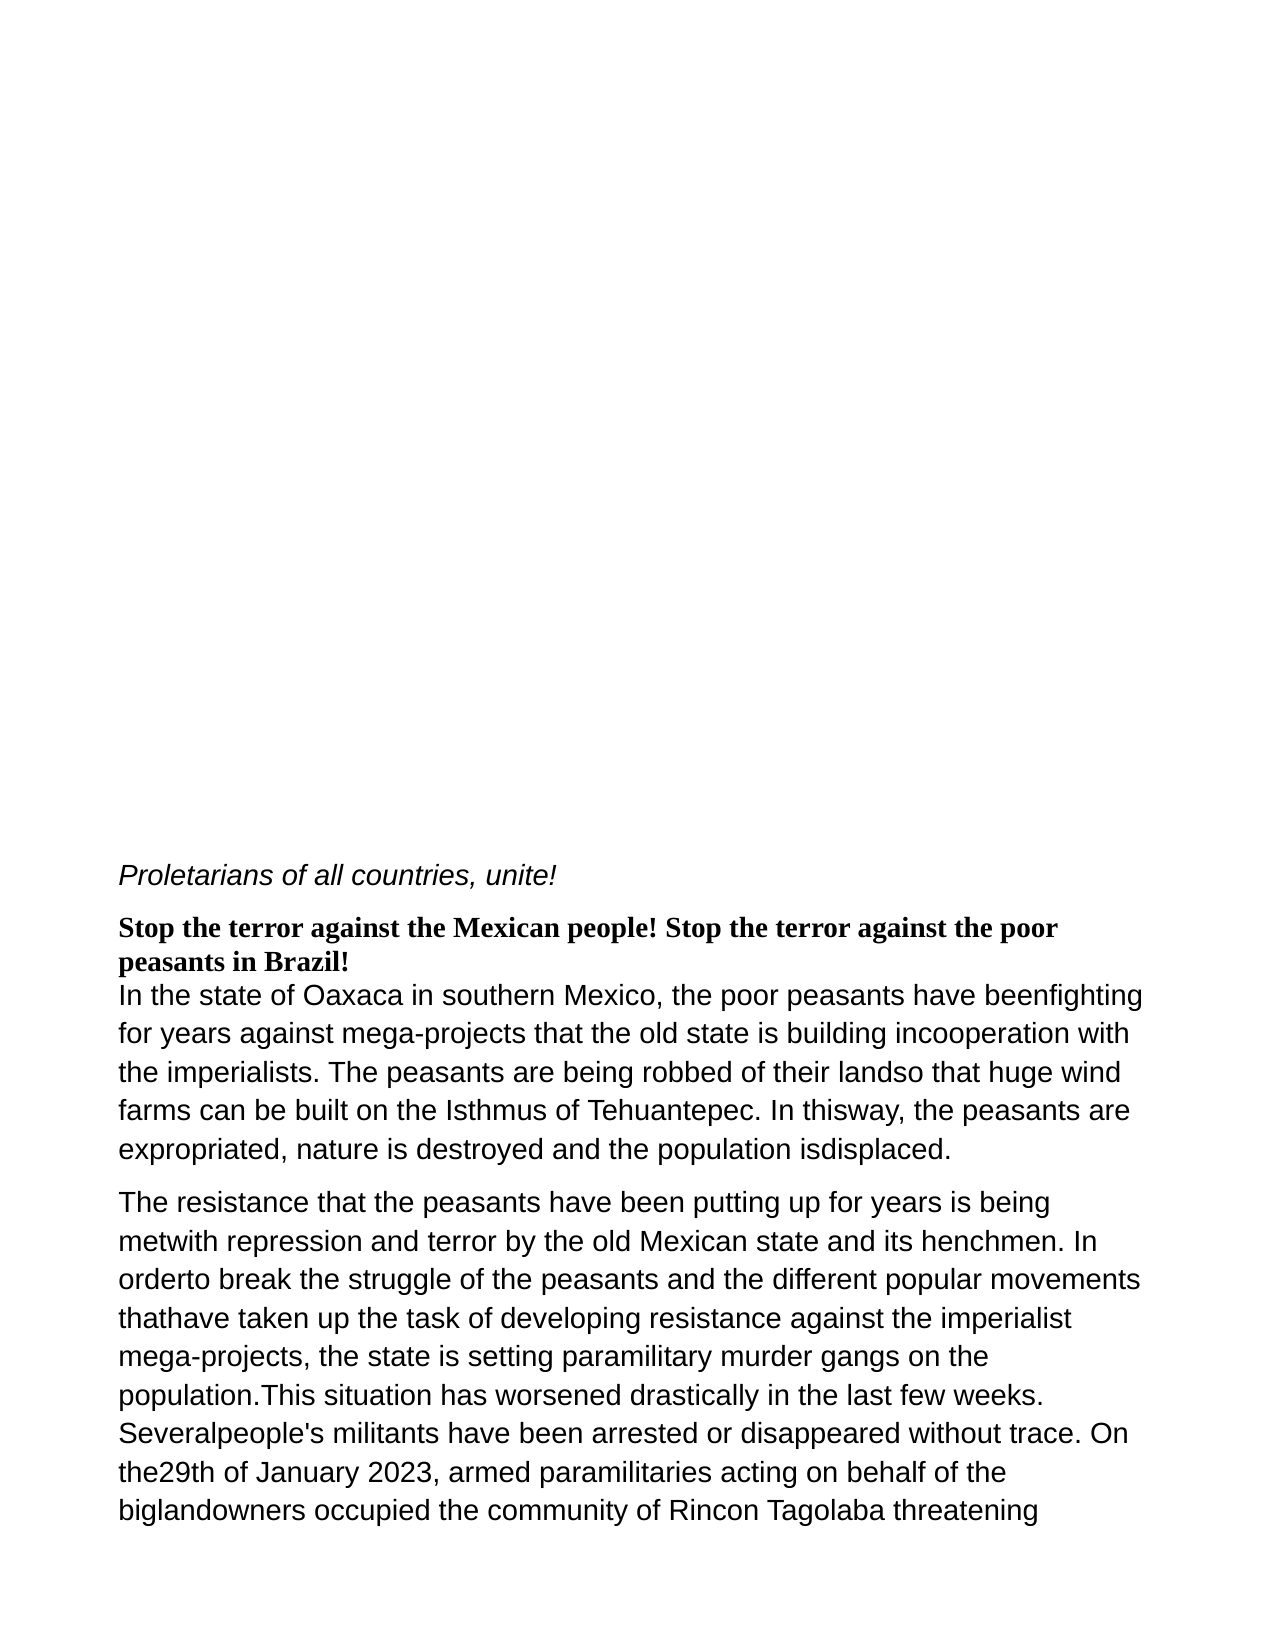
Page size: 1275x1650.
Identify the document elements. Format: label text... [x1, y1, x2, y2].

text The resistance that the peasants have been putting up for years is being metwith repression and terror by the old Mexican state and its henchmen. In orderto break the struggle of the peasants and the different popular movements thathave taken up the task of developing resistance against the imperialist mega-projects, the state is setting paramilitary murder gangs on the population.This situation has worsened drastically in the last few weeks. Severalpeople's militants have been arrested or disappeared without trace. On the29th of January 2023, armed paramilitaries acting on behalf of the biglandowners occupied the community of Rincon Tagolaba threatening [118, 1185, 1157, 1527]
text In the state of Oaxaca in southern Mexico, the poor peasants have beenfighting for years against mega-projects that the old state is building incooperation with the imperialists. The peasants are being robbed of their landso that huge wind farms can be built on the Isthmus of Tehuantepec. In thisway, the peasants are expropriated, nature is destroyed and the population isdisplaced. [118, 978, 1157, 1165]
text Proletarians of all countries, unite! [118, 857, 1157, 891]
subtitle Stop the terror against the Mexican people! Stop the terror against the poor peasants in Brazil! [118, 911, 1157, 978]
